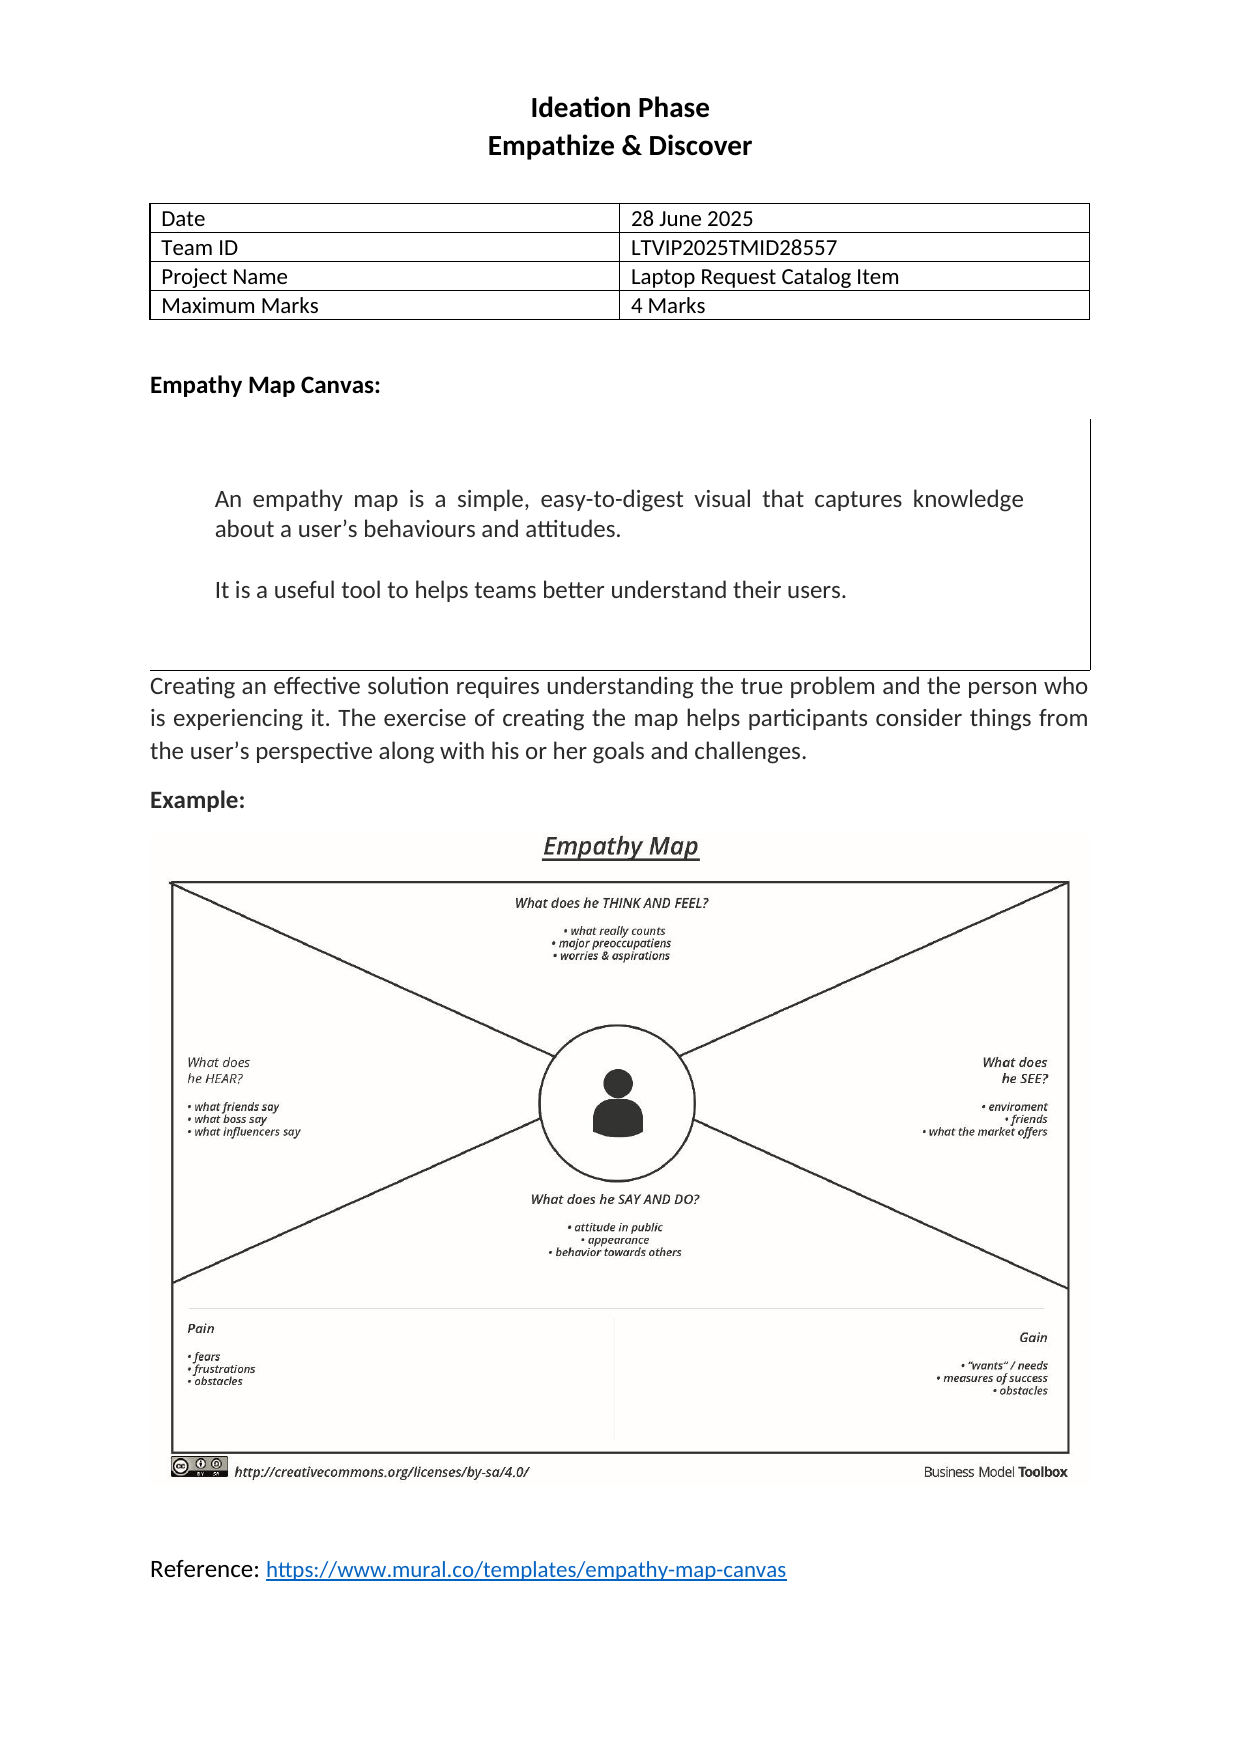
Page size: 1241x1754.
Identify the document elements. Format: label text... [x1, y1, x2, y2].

text Creating an effective solution requires understanding the true problem and the person who is experiencing it. The exercise of creating the map helps participants consider things from the user’s perspective along with his or her goals and challenges. [150, 670, 1090, 766]
text Empathy Map Canvas: [150, 369, 1090, 400]
table_cell Maximum Marks [151, 291, 619, 319]
text Ideation Phase [150, 89, 1090, 124]
text It is a useful tool to helps teams better understand their users. [150, 575, 1090, 670]
table_cell 4 Marks [620, 291, 1089, 319]
table_header Date [151, 204, 619, 232]
text An empathy map is a simple, easy-to-digest visual that captures knowledge about a user’s behaviours and attitudes. [150, 418, 1090, 544]
table_header 28 June 2025 [620, 204, 1089, 232]
table_cell LTVIP2025TMID28557 [620, 233, 1089, 261]
text Example: [150, 784, 1090, 815]
table_cell Project Name [151, 262, 619, 290]
text Reference: https://www.mural.co/templates/empathy-map-canvas [150, 1553, 1090, 1584]
text Empathize & Discover [150, 127, 1090, 162]
table_cell Team ID [151, 233, 619, 261]
table_cell Laptop Request Catalog Item [620, 262, 1089, 290]
